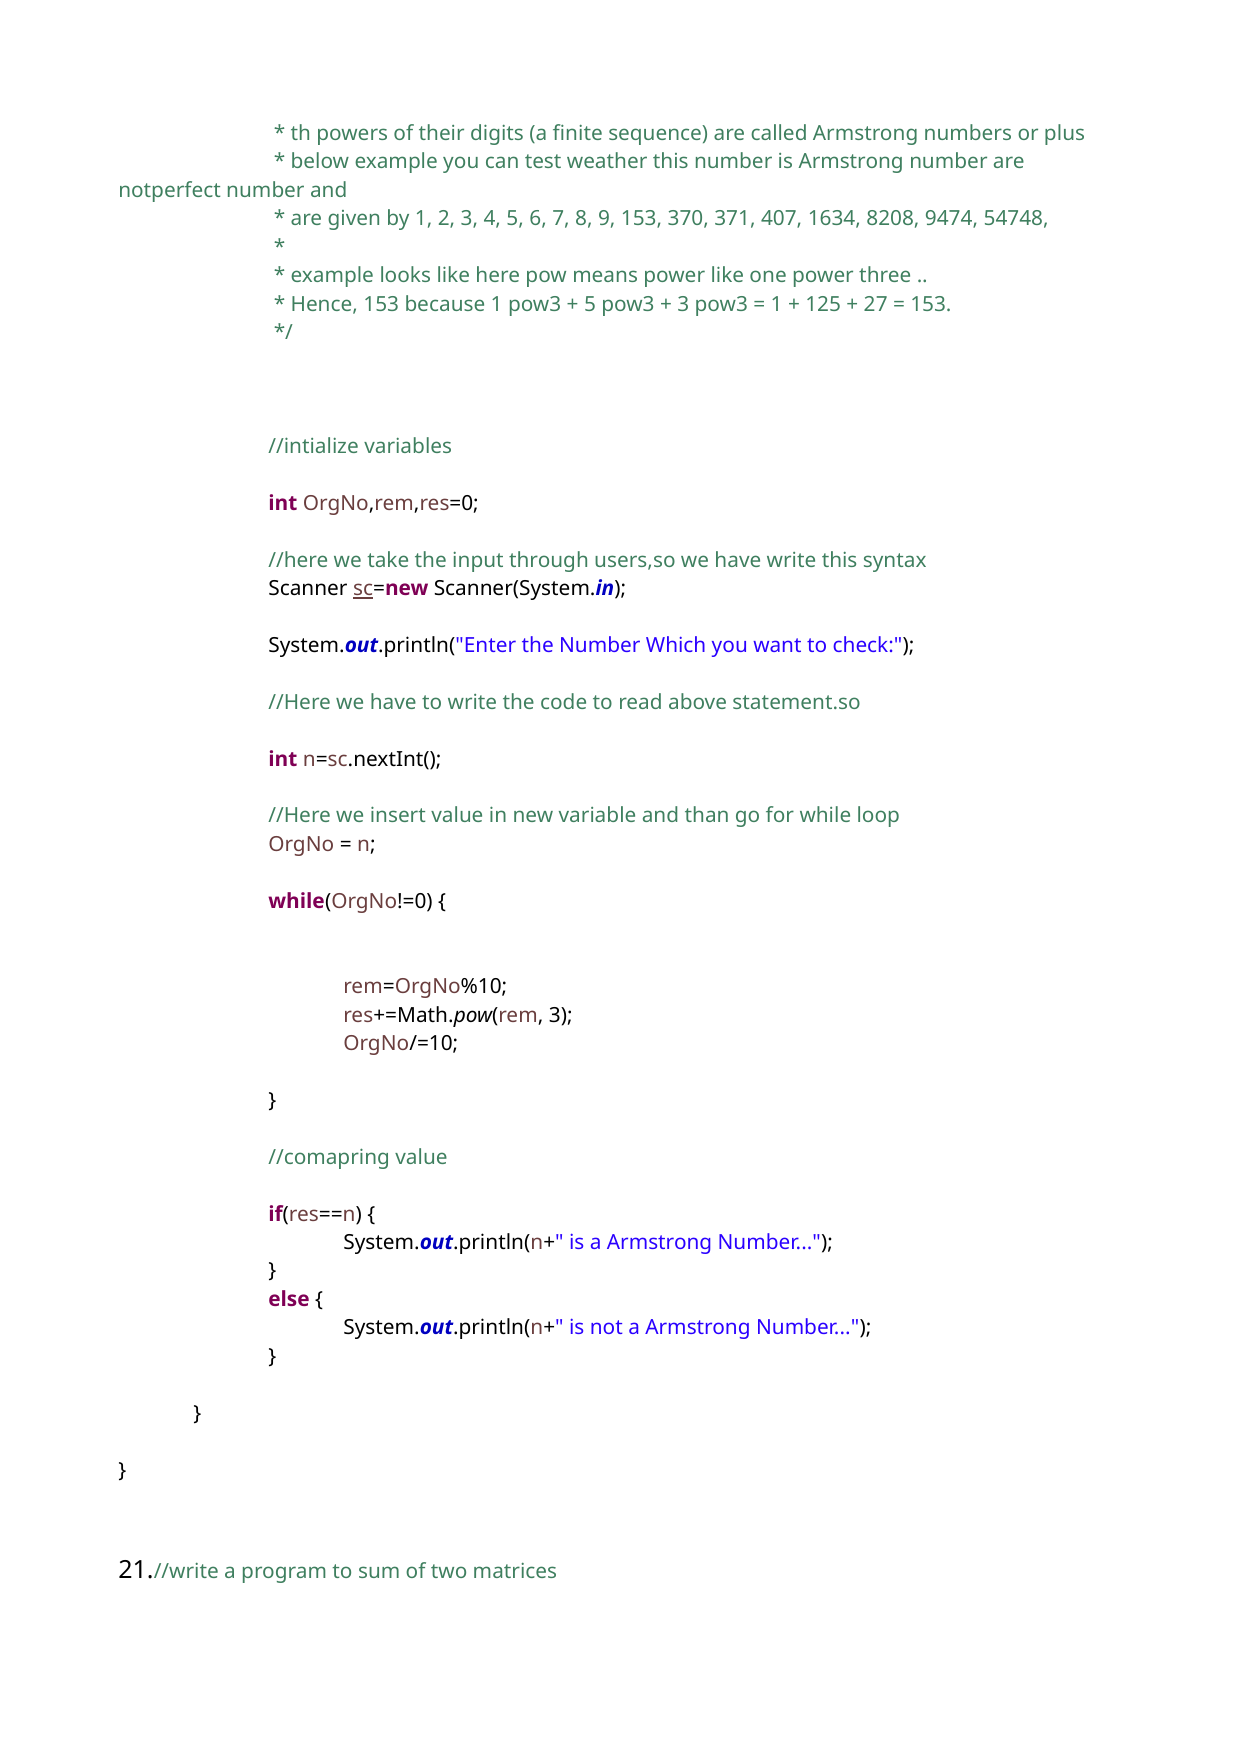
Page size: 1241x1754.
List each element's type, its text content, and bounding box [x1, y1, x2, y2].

text while(OrgNo!=0) { [118, 886, 1122, 914]
text * below example you can test weather this number is Armstrong number are notperfect number and [118, 147, 1122, 203]
text * th powers of their digits (a finite sequence) are called Armstrong numbers or plus [118, 118, 1122, 147]
text System.out.println(n+" is not a Armstrong Number..."); [118, 1312, 1122, 1341]
text rem=OrgNo%10; [118, 971, 1122, 1000]
text res+=Math.pow(rem, 3); [118, 1000, 1122, 1028]
text * example looks like here pow means power like one power three .. [118, 260, 1122, 289]
text if(res==n) { [118, 1199, 1122, 1227]
text OrgNo = n; [118, 829, 1122, 857]
text * [118, 232, 1122, 260]
text //Here we have to write the code to read above statement.so [118, 687, 1122, 715]
text */ [118, 317, 1122, 346]
text else { [118, 1284, 1122, 1312]
text Scanner sc=new Scanner(System.in); [118, 573, 1122, 602]
text System.out.println(n+" is a Armstrong Number..."); [118, 1227, 1122, 1256]
text } [118, 1341, 1122, 1369]
text } [118, 1398, 1122, 1426]
text } [118, 1256, 1122, 1284]
text //intialize variables [118, 431, 1122, 459]
text System.out.println("Enter the Number Which you want to check:"); [118, 630, 1122, 658]
text //here we take the input through users,so we have write this syntax [118, 545, 1122, 573]
text * are given by 1, 2, 3, 4, 5, 6, 7, 8, 9, 153, 370, 371, 407, 1634, 8208, 9474, 54748, [118, 203, 1122, 232]
text } [118, 1085, 1122, 1113]
text } [118, 1455, 1122, 1483]
text 21.//write a program to sum of two matrices [118, 1551, 1122, 1585]
text OrgNo/=10; [118, 1028, 1122, 1057]
text //comapring value [118, 1142, 1122, 1170]
text int n=sc.nextInt(); [118, 744, 1122, 772]
text * Hence, 153 because 1 pow3 + 5 pow3 + 3 pow3 = 1 + 125 + 27 = 153. [118, 289, 1122, 317]
text int OrgNo,rem,res=0; [118, 488, 1122, 516]
text //Here we insert value in new variable and than go for while loop [118, 801, 1122, 829]
